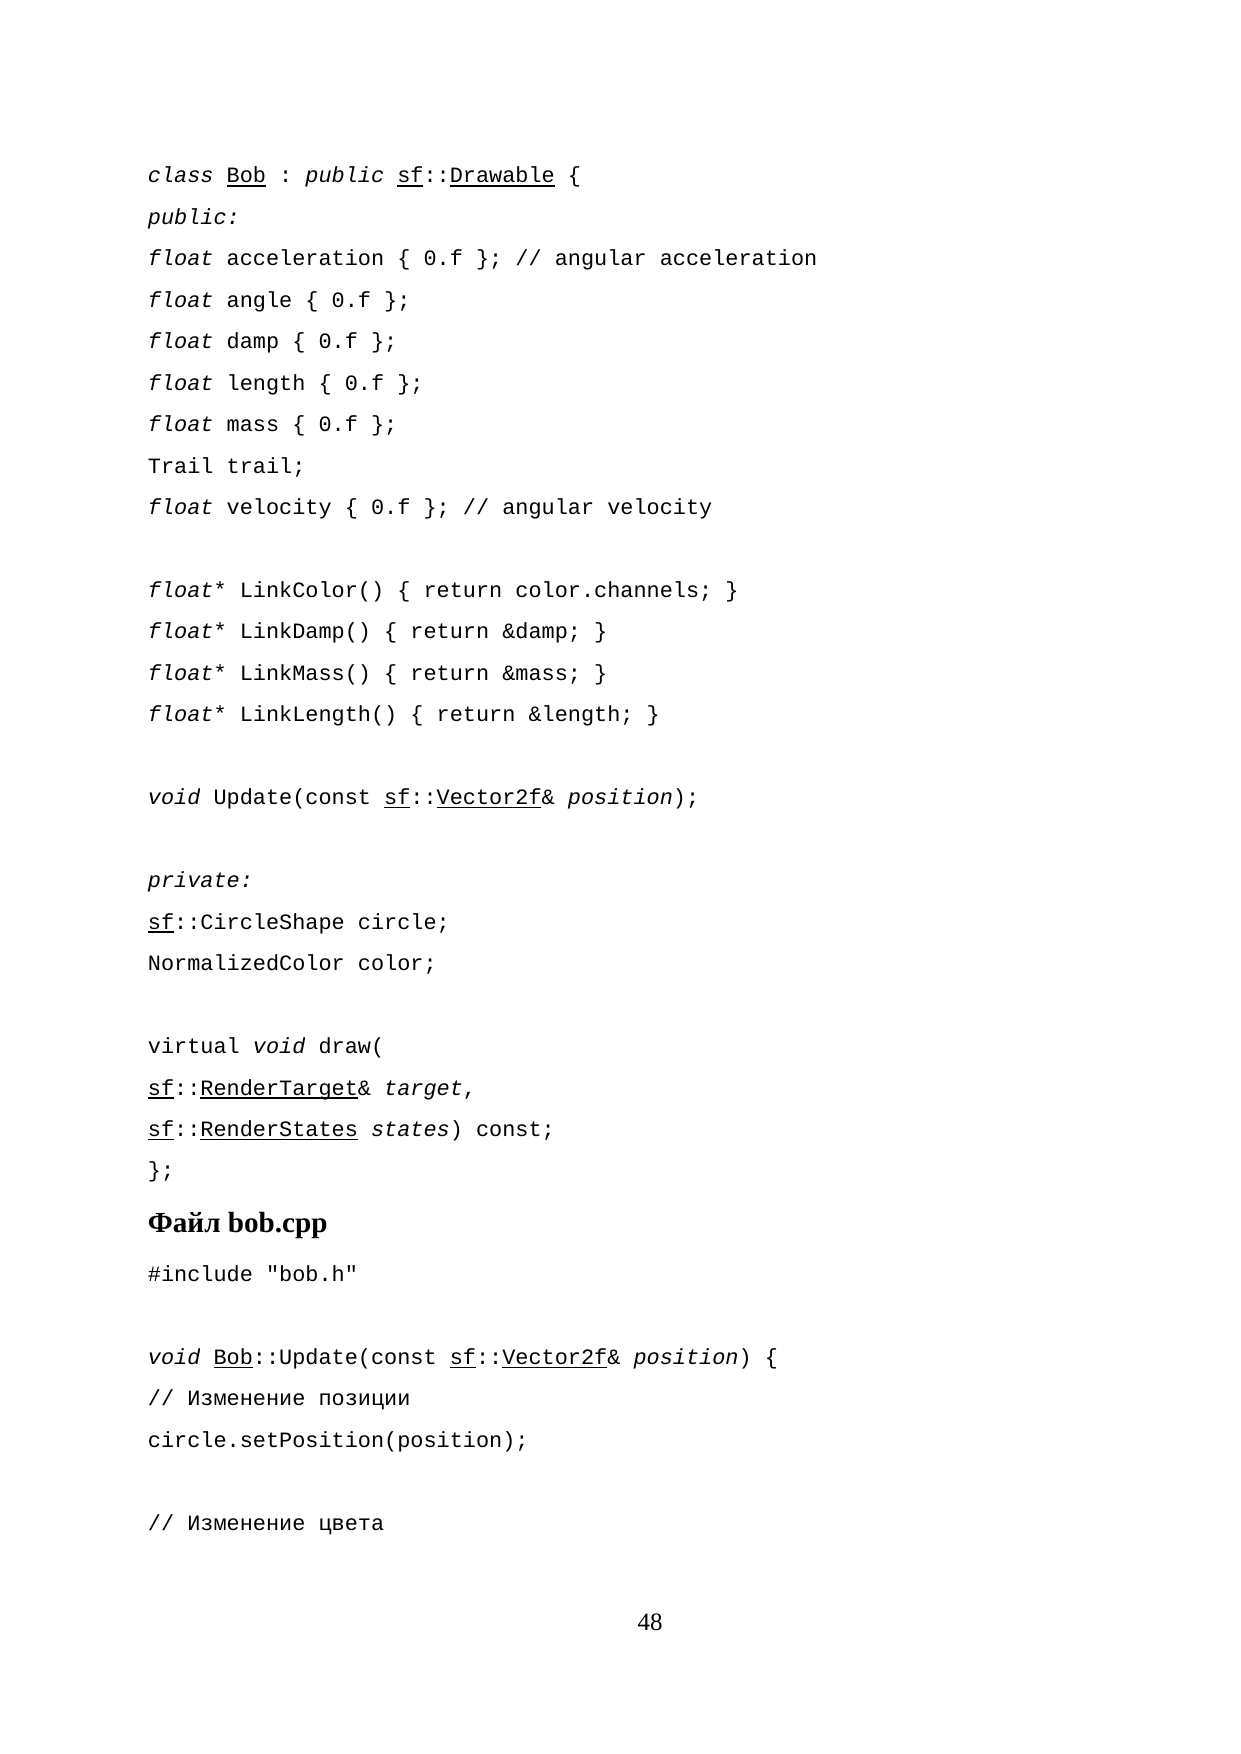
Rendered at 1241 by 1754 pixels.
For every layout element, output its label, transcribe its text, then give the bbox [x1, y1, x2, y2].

text sf::RenderStates states) const; [148, 1113, 1152, 1143]
text float* LinkDamp() { return &damp; } [148, 616, 1152, 646]
text circle.setPosition(position); [148, 1424, 1152, 1454]
text void Bob::Update(const sf::Vector2f& position) { [148, 1341, 1152, 1371]
text class Bob : public sf::Drawable { [148, 160, 1152, 189]
text private: [148, 864, 1152, 894]
text sf::RenderTarget& target, [148, 1072, 1152, 1102]
text float acceleration { 0.f }; // angular acceleration [148, 243, 1152, 272]
text float angle { 0.f }; [148, 284, 1152, 314]
text float* LinkColor() { return color.channels; } [148, 574, 1152, 604]
subtitle Файл bob.cpp [148, 1205, 1152, 1239]
text float velocity { 0.f }; // angular velocity [148, 491, 1152, 521]
text void Update(const sf::Vector2f& position); [148, 782, 1152, 811]
text // Изменение позиции [148, 1383, 1152, 1412]
text float* LinkMass() { return &mass; } [148, 657, 1152, 687]
text NormalizedColor color; [148, 947, 1152, 977]
text float length { 0.f }; [148, 367, 1152, 397]
text #include "bob.h" [148, 1263, 1152, 1288]
text }; [148, 1155, 1152, 1184]
text sf::CircleShape circle; [148, 906, 1152, 936]
text float damp { 0.f }; [148, 326, 1152, 355]
text public: [148, 201, 1152, 231]
text virtual void draw( [148, 1030, 1152, 1060]
text Trail trail; [148, 450, 1152, 480]
text float mass { 0.f }; [148, 408, 1152, 438]
text float* LinkLength() { return &length; } [148, 699, 1152, 728]
text // Изменение цвета [148, 1507, 1152, 1537]
